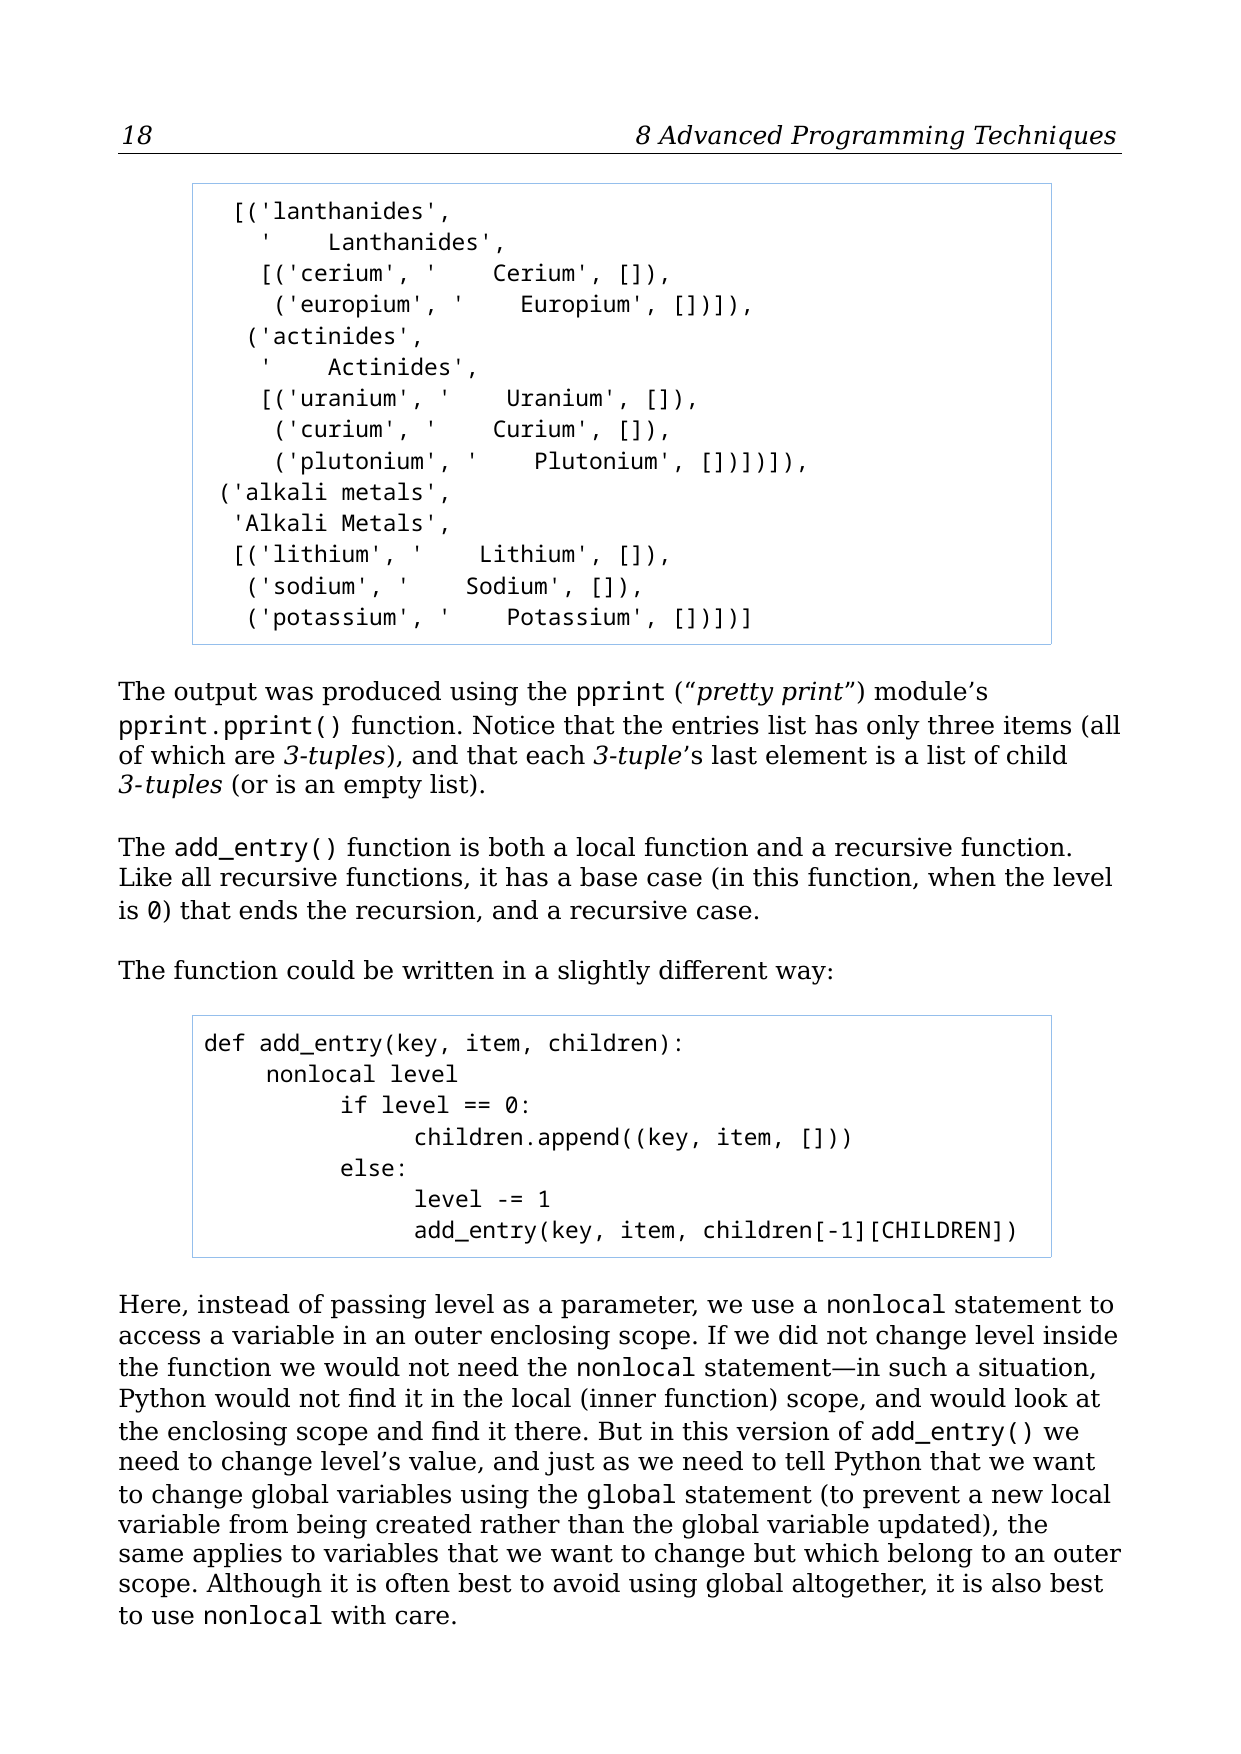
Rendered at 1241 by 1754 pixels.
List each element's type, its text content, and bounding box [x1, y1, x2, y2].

text ' Lanthanides', [193, 214, 1051, 245]
text ('plutonium', ' Plutonium', [])])]), [193, 433, 1051, 464]
text children.append((key, item, [])) [193, 1108, 1051, 1140]
text The function could be written in a slightly different way: [118, 956, 1122, 985]
text add_entry(key, item, children[-1][CHILDREN]) [193, 1202, 1051, 1257]
text else: [193, 1140, 1051, 1171]
text if level == 0: [193, 1077, 1051, 1108]
text def add_entry(key, item, children): [193, 1016, 1051, 1046]
text Here, instead of passing level as a parameter, we use a nonlocal statement to access a variable in an outer enclosing scope. If we did not change level inside the function we would not need the nonlocal statement—in such a situation, Python would not find it in the local (inner function) scope, and would look at the enclosing scope and find it there. But in this version of add_entry() we need to change level’s value, and just as we need to tell Python that we want to change global variables using the global statement (to prevent a new local variable from being created rather than the global variable updated), the same applies to variables that we want to change but which belong to an outer scope. Although it is often best to avoid using global altogether, it is also best to use nonlocal with care. [118, 1287, 1122, 1632]
text ('potassium', ' Potassium', [])])] [193, 589, 1051, 644]
text The output was produced using the pprint (“pretty print”) module’s pprint.pprint() function. Notice that the entries list has only three items (all of which are 3-tuples), and that each 3-tuple’s last element is a list of child 3‑tuples (or is an empty list). [118, 673, 1122, 800]
text level -= 1 [193, 1171, 1051, 1202]
text nonlocal level [193, 1046, 1051, 1077]
text ('europium', ' Europium', [])]), [193, 276, 1051, 308]
text The add_entry() function is both a local function and a recursive function. Like all recursive functions, it has a base case (in this function, when the level is 0) that ends the recursion, and a recursive case. [118, 829, 1122, 927]
text ('sodium', ' Sodium', []), [193, 558, 1051, 589]
text [('lithium', ' Lithium', []), [193, 526, 1051, 558]
text ('alkali metals', [193, 464, 1051, 495]
text [('lanthanides', [193, 184, 1051, 214]
text ('curium', ' Curium', []), [193, 401, 1051, 433]
text 'Alkali Metals', [193, 495, 1051, 526]
text ' Actinides', [193, 339, 1051, 370]
text ('actinides', [193, 308, 1051, 339]
text [('cerium', ' Cerium', []), [193, 245, 1051, 276]
text [('uranium', ' Uranium', []), [193, 370, 1051, 401]
